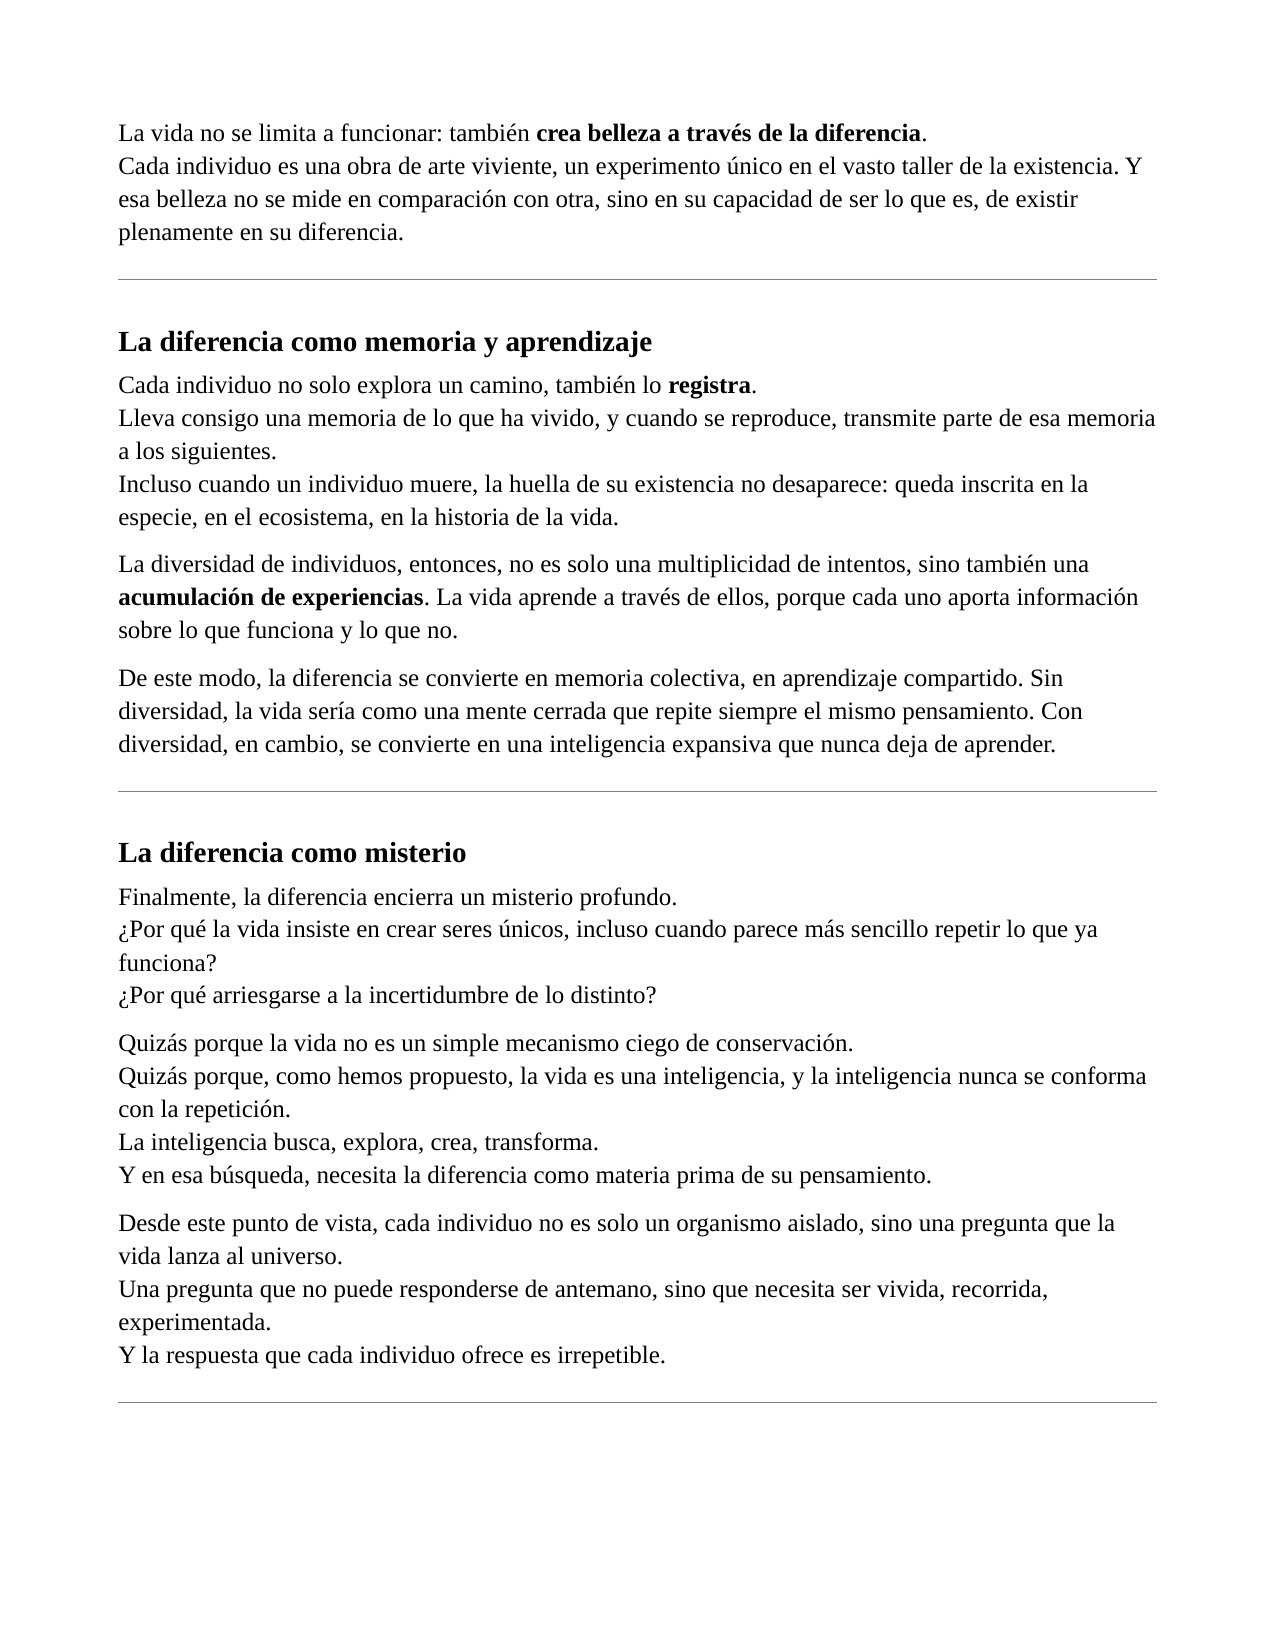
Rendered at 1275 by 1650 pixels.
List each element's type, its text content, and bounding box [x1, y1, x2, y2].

text De este modo, la diferencia se convierte en memoria colectiva, en aprendizaje compartido. Sin diversidad, la vida sería como una mente cerrada que repite siempre el mismo pensamiento. Con diversidad, en cambio, se convierte en una inteligencia expansiva que nunca deja de aprender. [118, 663, 1157, 758]
subtitle La diferencia como memoria y aprendizaje [118, 324, 1157, 357]
text Desde este punto de vista, cada individuo no es solo un organismo aislado, sino una pregunta que la vida lanza al universo. Una pregunta que no puede responderse de antemano, sino que necesita ser vivida, recorrida, experimentada. Y la respuesta que cada individuo ofrece es irrepetible. [118, 1208, 1157, 1369]
text Finalmente, la diferencia encierra un misterio profundo. ¿Por qué la vida insiste en crear seres únicos, incluso cuando parece más sencillo repetir lo que ya funciona? ¿Por qué arriesgarse a la incertidumbre de lo distinto? [118, 882, 1157, 1009]
subtitle La diferencia como misterio [118, 836, 1157, 869]
text Cada individuo no solo explora un camino, también lo registra. Lleva consigo una memoria de lo que ha vivido, y cuando se reproduce, transmite parte de esa memoria a los siguientes. Incluso cuando un individuo muere, la huella de su existencia no desaparece: queda inscrita en la especie, en el ecosistema, en la historia de la vida. [118, 370, 1157, 531]
text La vida no se limita a funcionar: también crea belleza a través de la diferencia. Cada individuo es una obra de arte viviente, un experimento único en el vasto taller de la existencia. Y esa belleza no se mide en comparación con otra, sino en su capacidad de ser lo que es, de existir plenamente en su diferencia. [118, 118, 1157, 246]
text La diversidad de individuos, entonces, no es solo una multiplicidad de intentos, sino también una acumulación de experiencias. La vida aprende a través de ellos, porque cada uno aporta información sobre lo que funciona y lo que no. [118, 549, 1157, 644]
text Quizás porque la vida no es un simple mecanismo ciego de conservación. Quizás porque, como hemos propuesto, la vida es una inteligencia, y la inteligencia nunca se conforma con la repetición. La inteligencia busca, explora, crea, transforma. Y en esa búsqueda, necesita la diferencia como materia prima de su pensamiento. [118, 1028, 1157, 1189]
